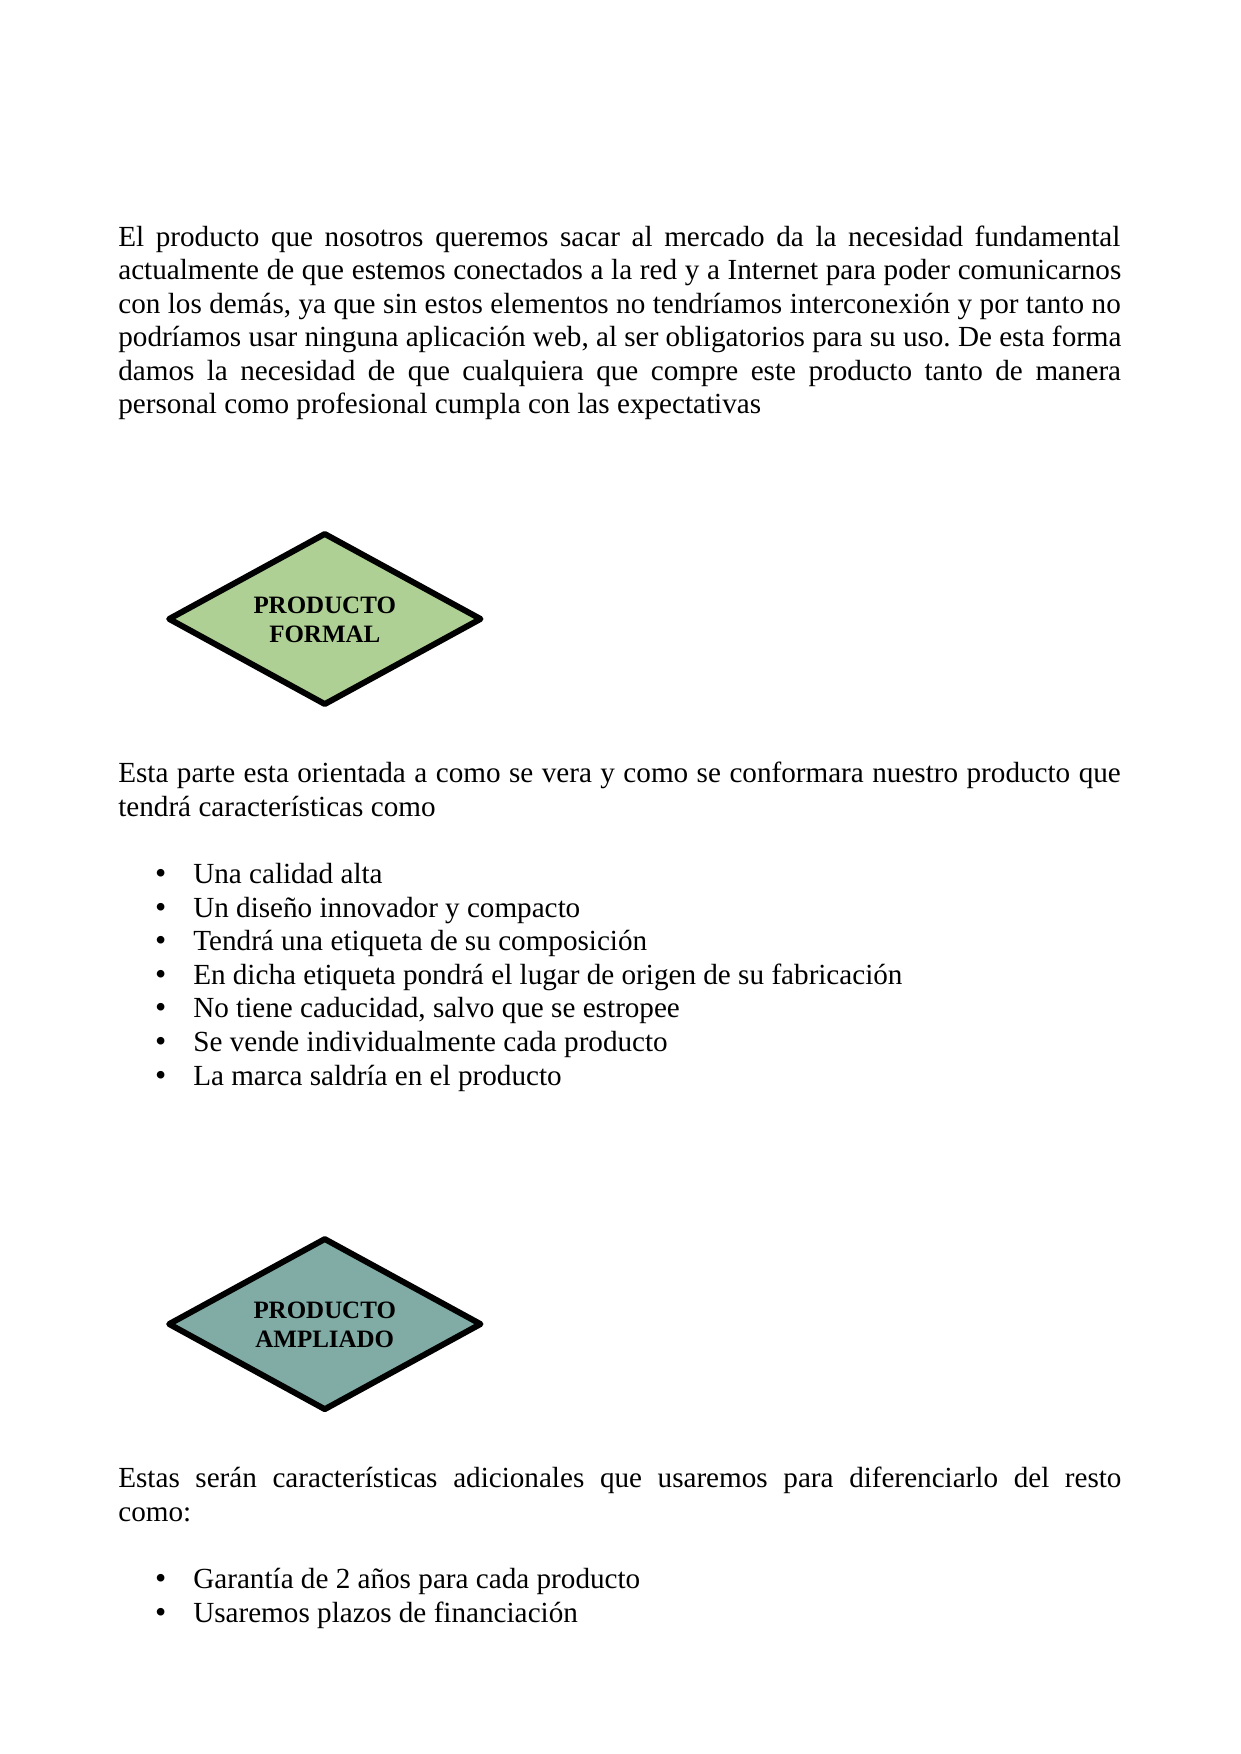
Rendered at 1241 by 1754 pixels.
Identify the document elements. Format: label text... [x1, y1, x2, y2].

text El producto que nosotros queremos sacar al mercado da la necesidad fundamental actualmente de que estemos conectados a la red y a Internet para poder comunicarnos con los demás, ya que sin estos elementos no tendríamos interconexión y por tanto no podríamos usar ninguna aplicación web, al ser obligatorios para su uso. De esta forma damos la necesidad de que cualquiera que compre este producto tanto de manera personal como profesional cumpla con las expectativas [118, 219, 1122, 420]
list Usaremos plazos de financiación [156, 1595, 1122, 1628]
list Un diseño innovador y compacto [156, 890, 1122, 923]
list Garantía de 2 años para cada producto [156, 1561, 1122, 1595]
list Se vende individualmente cada producto [156, 1024, 1122, 1058]
list La marca saldría en el producto [156, 1058, 1122, 1092]
list Tendrá una etiqueta de su composición [156, 923, 1122, 957]
list En dicha etiqueta pondrá el lugar de origen de su fabricación [156, 957, 1122, 991]
list Una calidad alta [156, 856, 1122, 890]
text Esta parte esta orientada a como se vera y como se conformara nuestro producto que tendrá características como [118, 755, 1122, 822]
list No tiene caducidad, salvo que se estropee [156, 991, 1122, 1024]
text Estas serán características adicionales que usaremos para diferenciarlo del resto como: [118, 1461, 1122, 1528]
